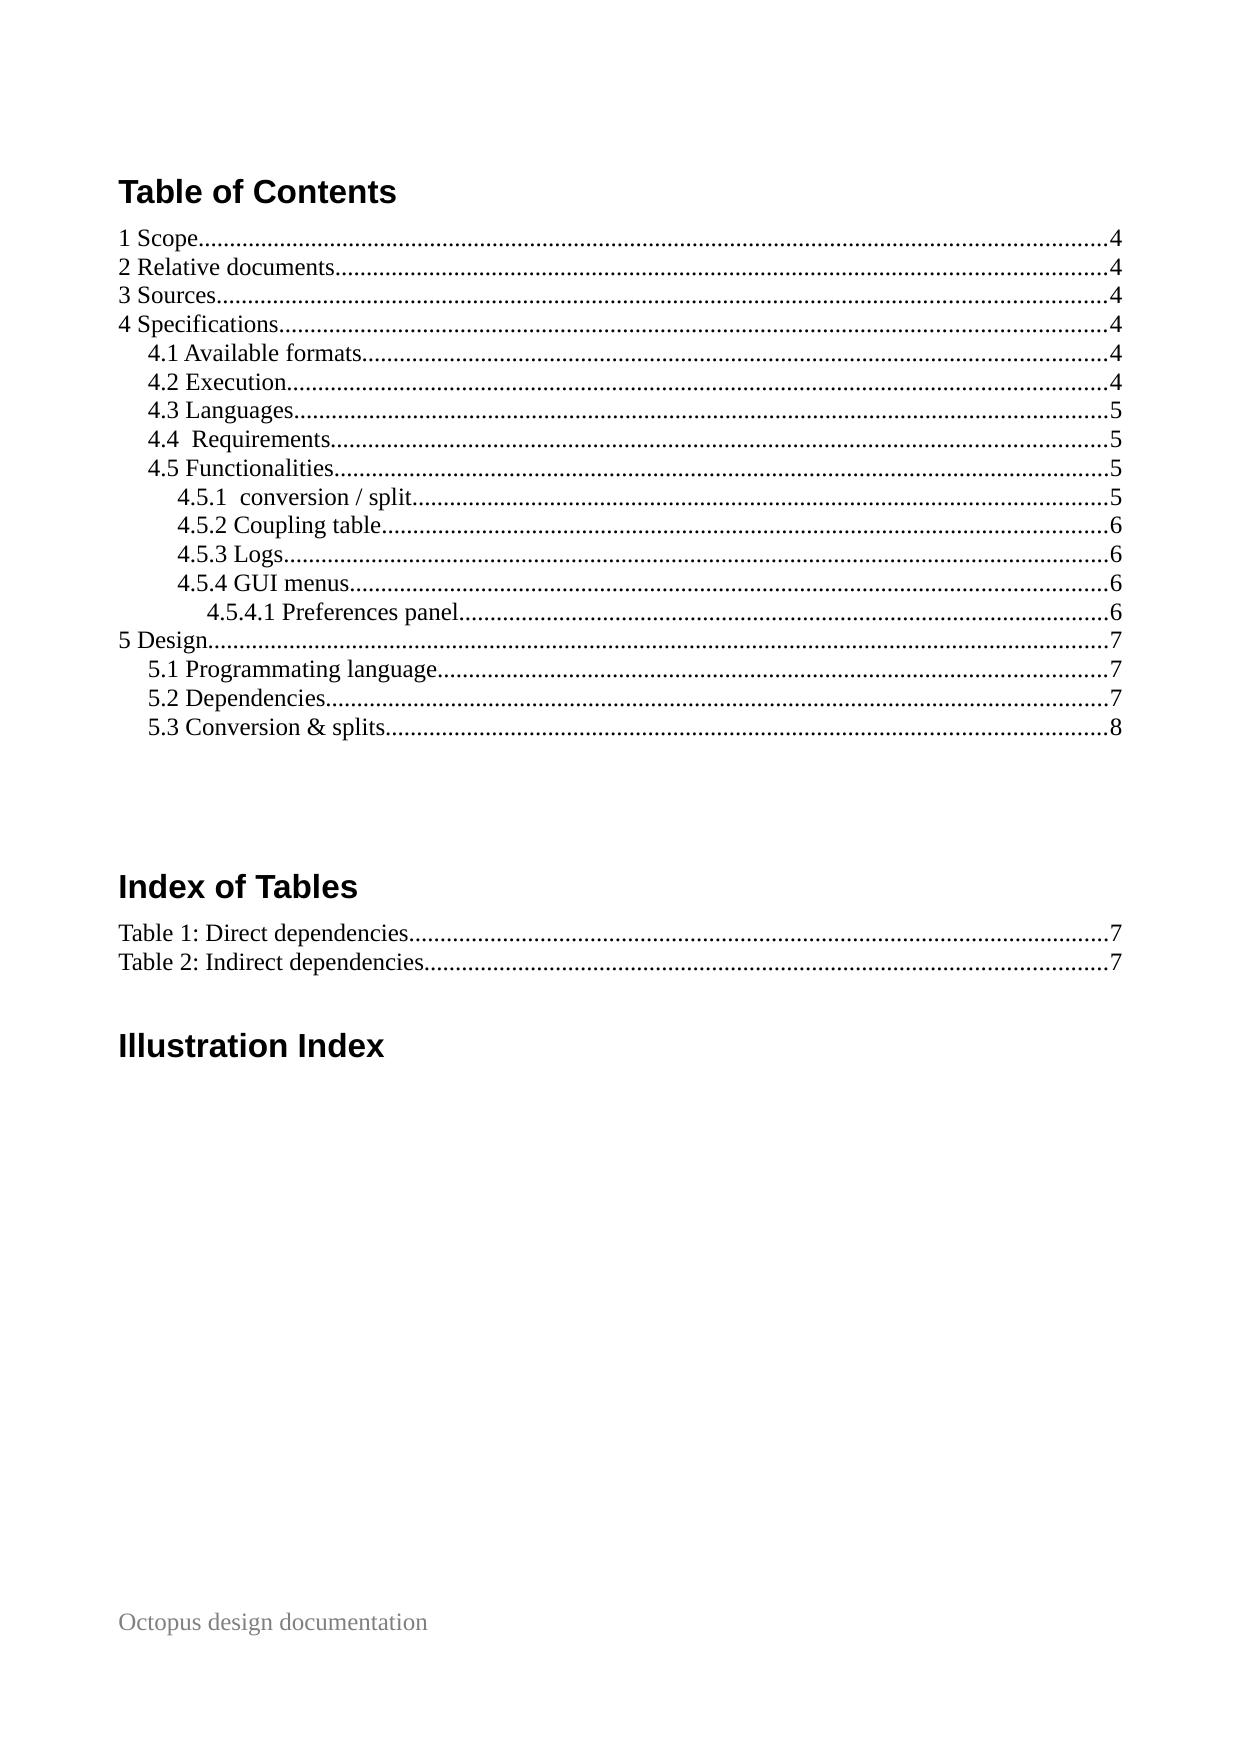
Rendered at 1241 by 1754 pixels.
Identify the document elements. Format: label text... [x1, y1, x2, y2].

text 4.4 Requirements 5 [148, 424, 1122, 453]
text 4.5 Functionalities 5 [148, 453, 1122, 482]
text 4.5.4.1 Preferences panel 6 [207, 597, 1122, 625]
text Table 1: Direct dependencies 7 [118, 918, 1122, 947]
text Table 2: Indirect dependencies 7 [118, 947, 1122, 975]
text 3 Sources 4 [118, 280, 1122, 309]
text 4.5.4 GUI menus 6 [177, 568, 1122, 597]
text 4.2 Execution 4 [148, 367, 1122, 395]
text 4.1 Available formats 4 [148, 338, 1122, 367]
text 5.3 Conversion & splits 8 [148, 712, 1122, 740]
text 4.5.1 conversion / split 5 [177, 482, 1122, 510]
subtitle Table of Contents [118, 172, 1122, 210]
text 5.1 Programmating language 7 [148, 654, 1122, 683]
text 4.5.2 Coupling table 6 [177, 510, 1122, 539]
subtitle Index of Tables [118, 867, 1122, 905]
text 2 Relative documents 4 [118, 252, 1122, 280]
text 1 Scope 4 [118, 223, 1122, 252]
text 4.3 Languages 5 [148, 395, 1122, 424]
subtitle Illustration Index [118, 1026, 1122, 1064]
text 5.2 Dependencies 7 [148, 683, 1122, 712]
text 4 Specifications 4 [118, 309, 1122, 338]
text 4.5.3 Logs 6 [177, 539, 1122, 568]
text 5 Design 7 [118, 625, 1122, 654]
